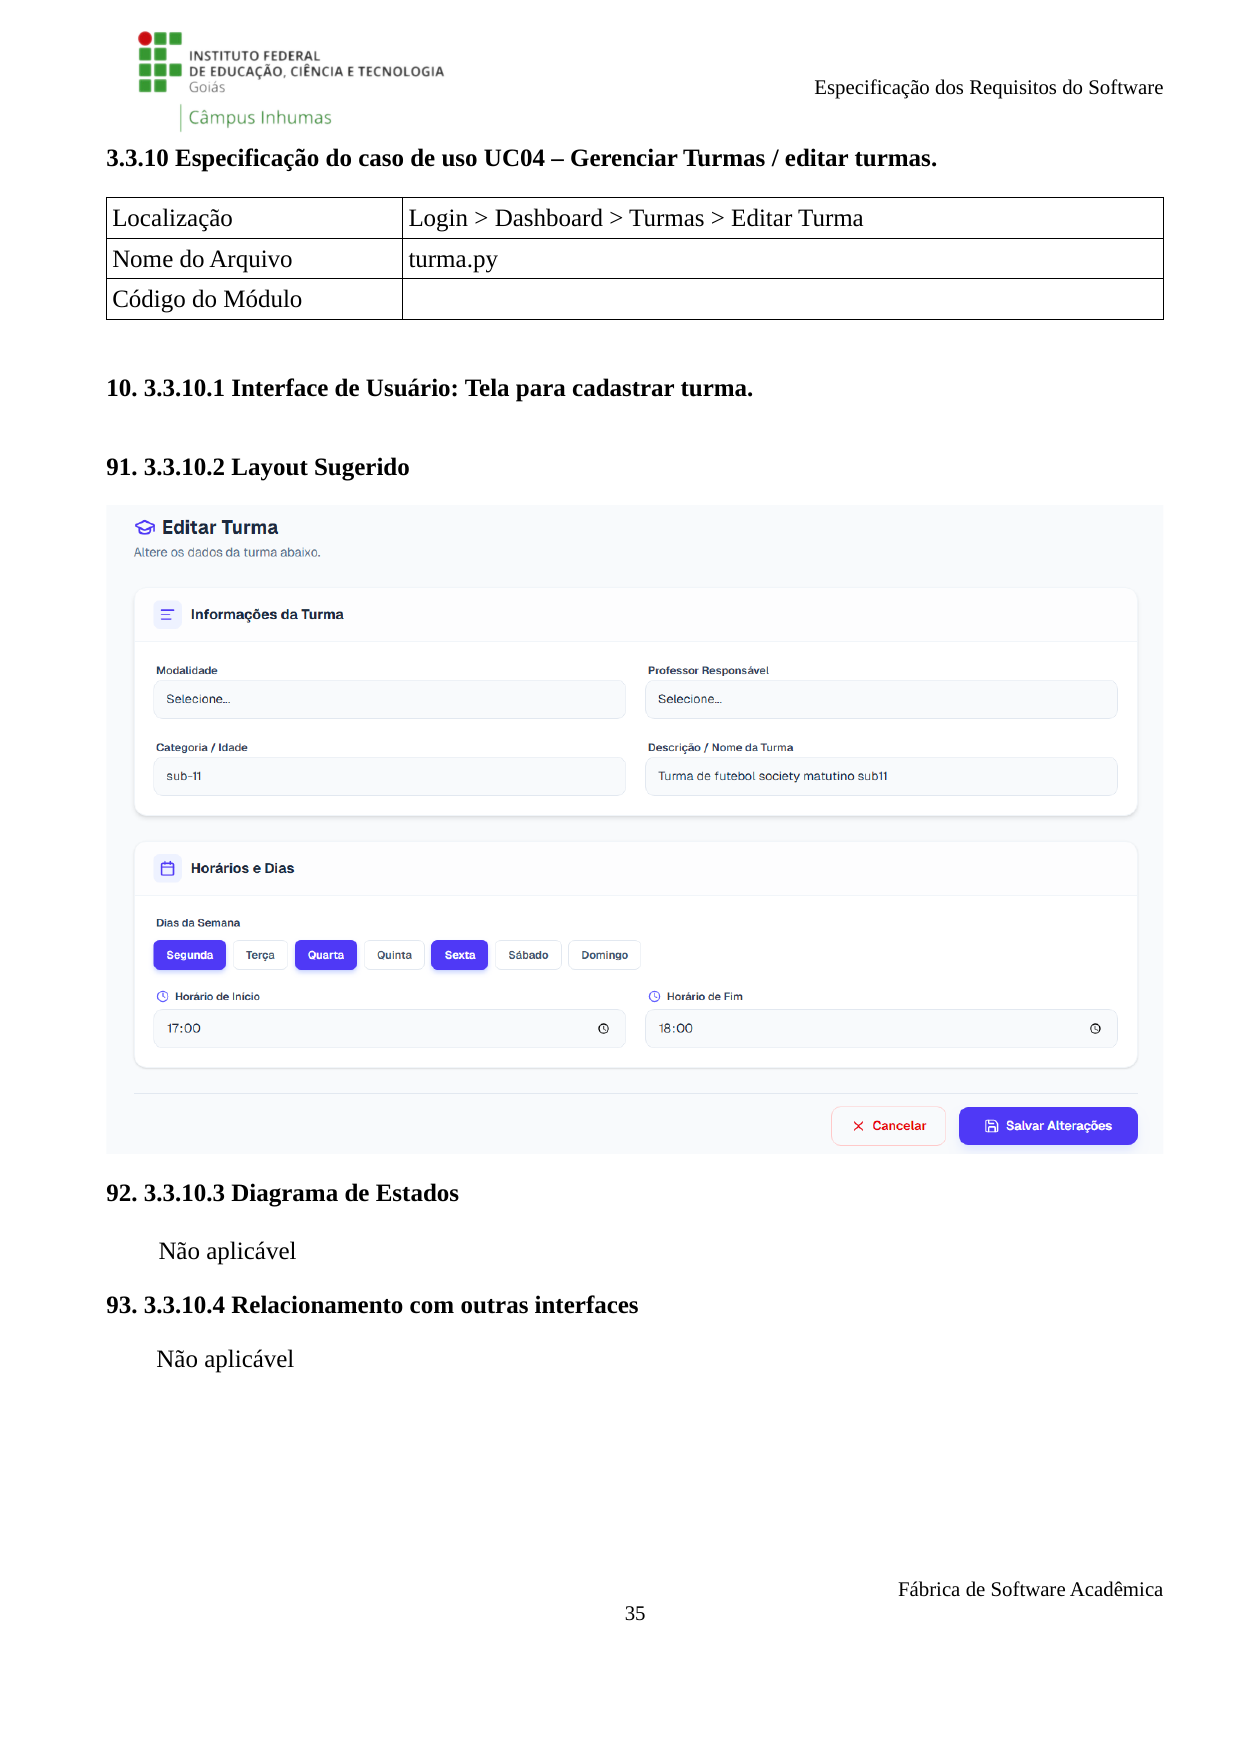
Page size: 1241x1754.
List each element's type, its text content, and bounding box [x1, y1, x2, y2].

table_cell Código do Módulo [107, 279, 402, 319]
text Não aplicável [106, 1232, 1163, 1265]
table_cell turma.py [403, 239, 1163, 278]
table_cell Nome do Arquivo [107, 239, 402, 278]
table_header Login > Dashboard > Turmas > Editar Turma [403, 198, 1163, 238]
table_cell [403, 279, 1163, 319]
text Não aplicável [106, 1344, 1163, 1373]
subtitle 3.3.10 Especificação do caso de uso UC04 – Gerenciar Turmas / editar turmas. [106, 143, 1163, 172]
list 3.3.10.4 Relacionamento com outras interfaces [106, 1290, 1163, 1319]
list 3.3.10.3 Diagrama de Estados [106, 1178, 1163, 1207]
list 3.3.10.1 Interface de Usuário: Tela para cadastrar turma. [106, 373, 1163, 402]
table_header Localização [107, 198, 402, 238]
list 3.3.10.2 Layout Sugerido [106, 452, 1163, 481]
